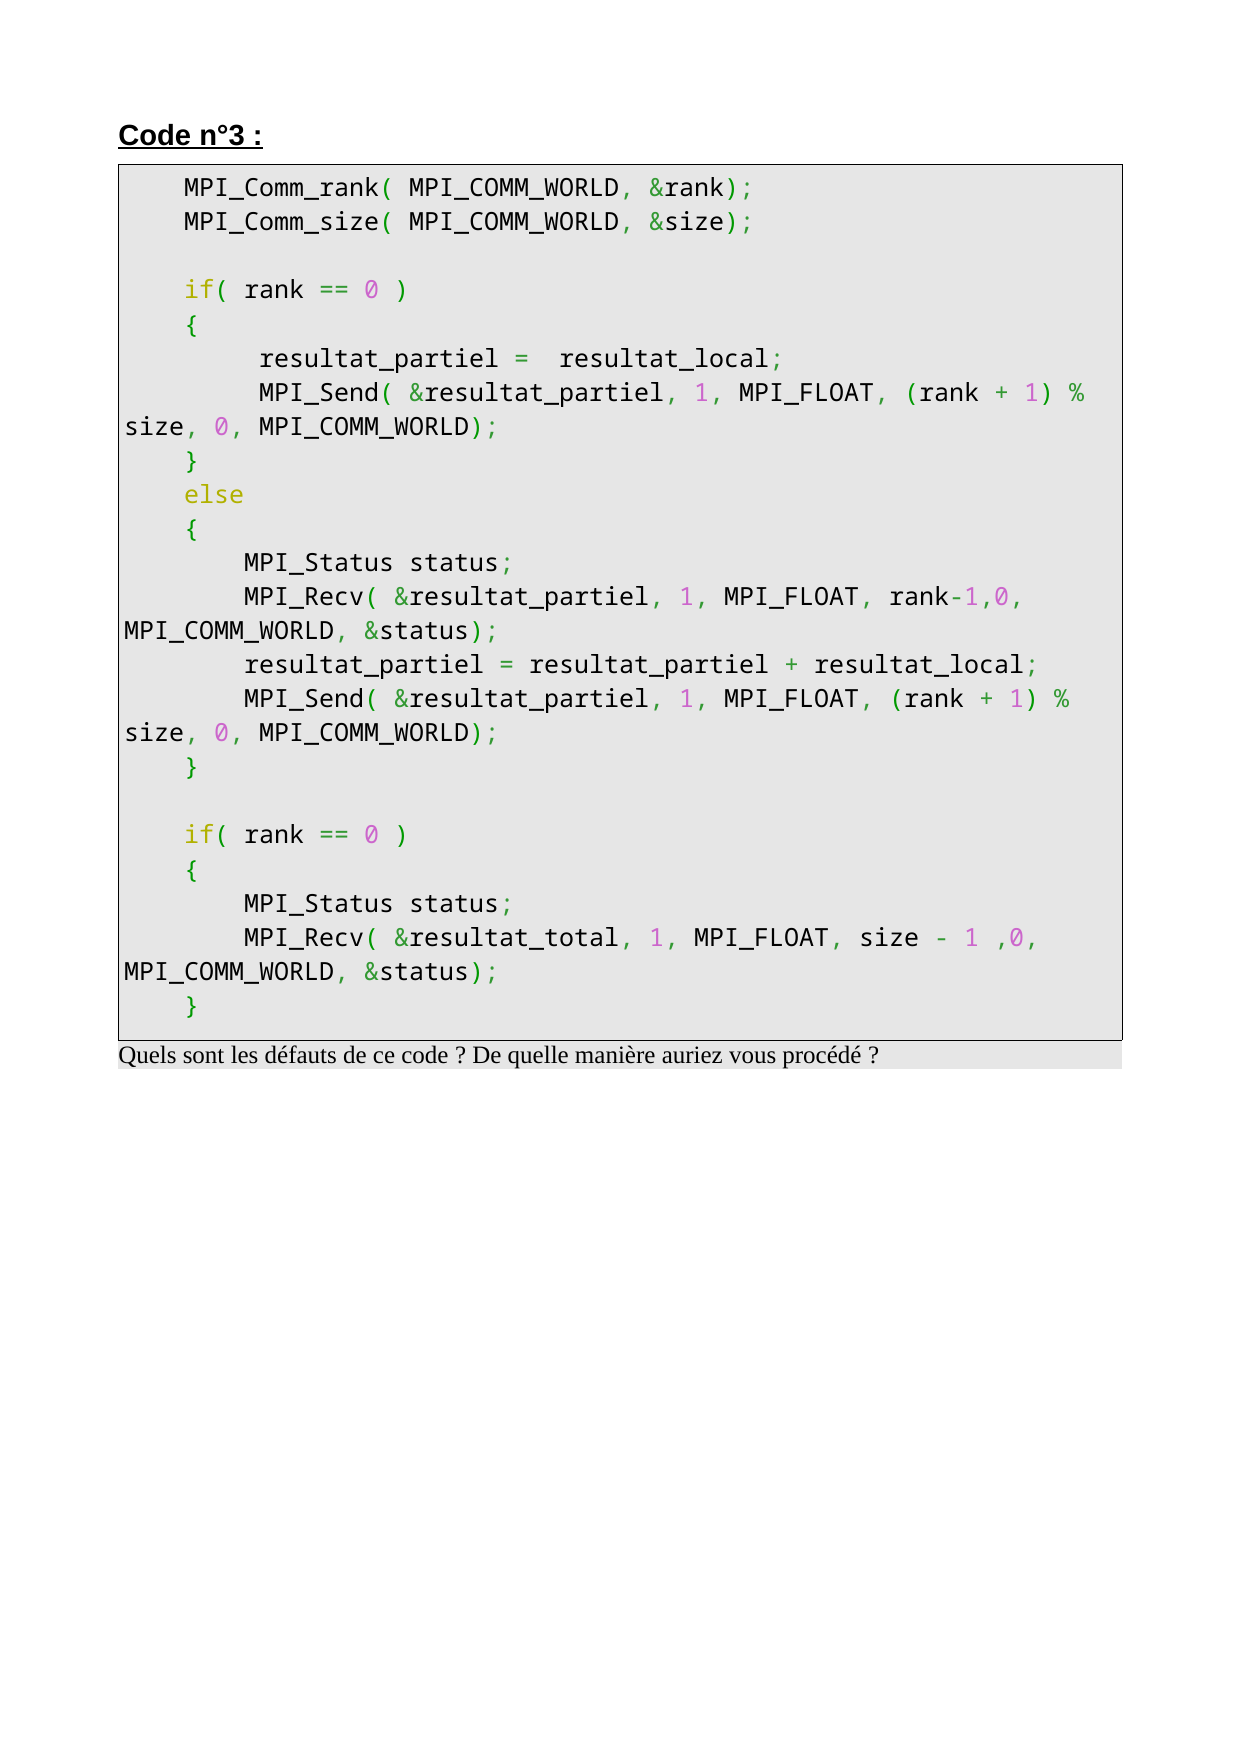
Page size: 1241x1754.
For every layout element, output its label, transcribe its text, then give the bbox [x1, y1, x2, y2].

table_header MPI_Comm_rank( MPI_COMM_WORLD, &rank); MPI_Comm_size( MPI_COMM_WORLD, &size); if( rank == 0 ) { resultat_partiel = resultat_local; MPI_Send( &resultat_partiel, 1, MPI_FLOAT, (rank + 1) % size, 0, MPI_COMM_WORLD); } else { MPI_Status status; MPI_Recv( &resultat_partiel, 1, MPI_FLOAT, rank-1,0, MPI_COMM_WORLD, &status); resultat_partiel = resultat_partiel + resultat_local; MPI_Send( &resultat_partiel, 1, MPI_FLOAT, (rank + 1) % size, 0, MPI_COMM_WORLD); } if( rank == 0 ) { MPI_Status status; MPI_Recv( &resultat_total, 1, MPI_FLOAT, size - 1 ,0, MPI_COMM_WORLD, &status); } [119, 165, 1122, 1040]
subtitle Code n°3 : [118, 118, 1122, 152]
text Quels sont les défauts de ce code ? De quelle manière auriez vous procédé ? [118, 1041, 1122, 1069]
